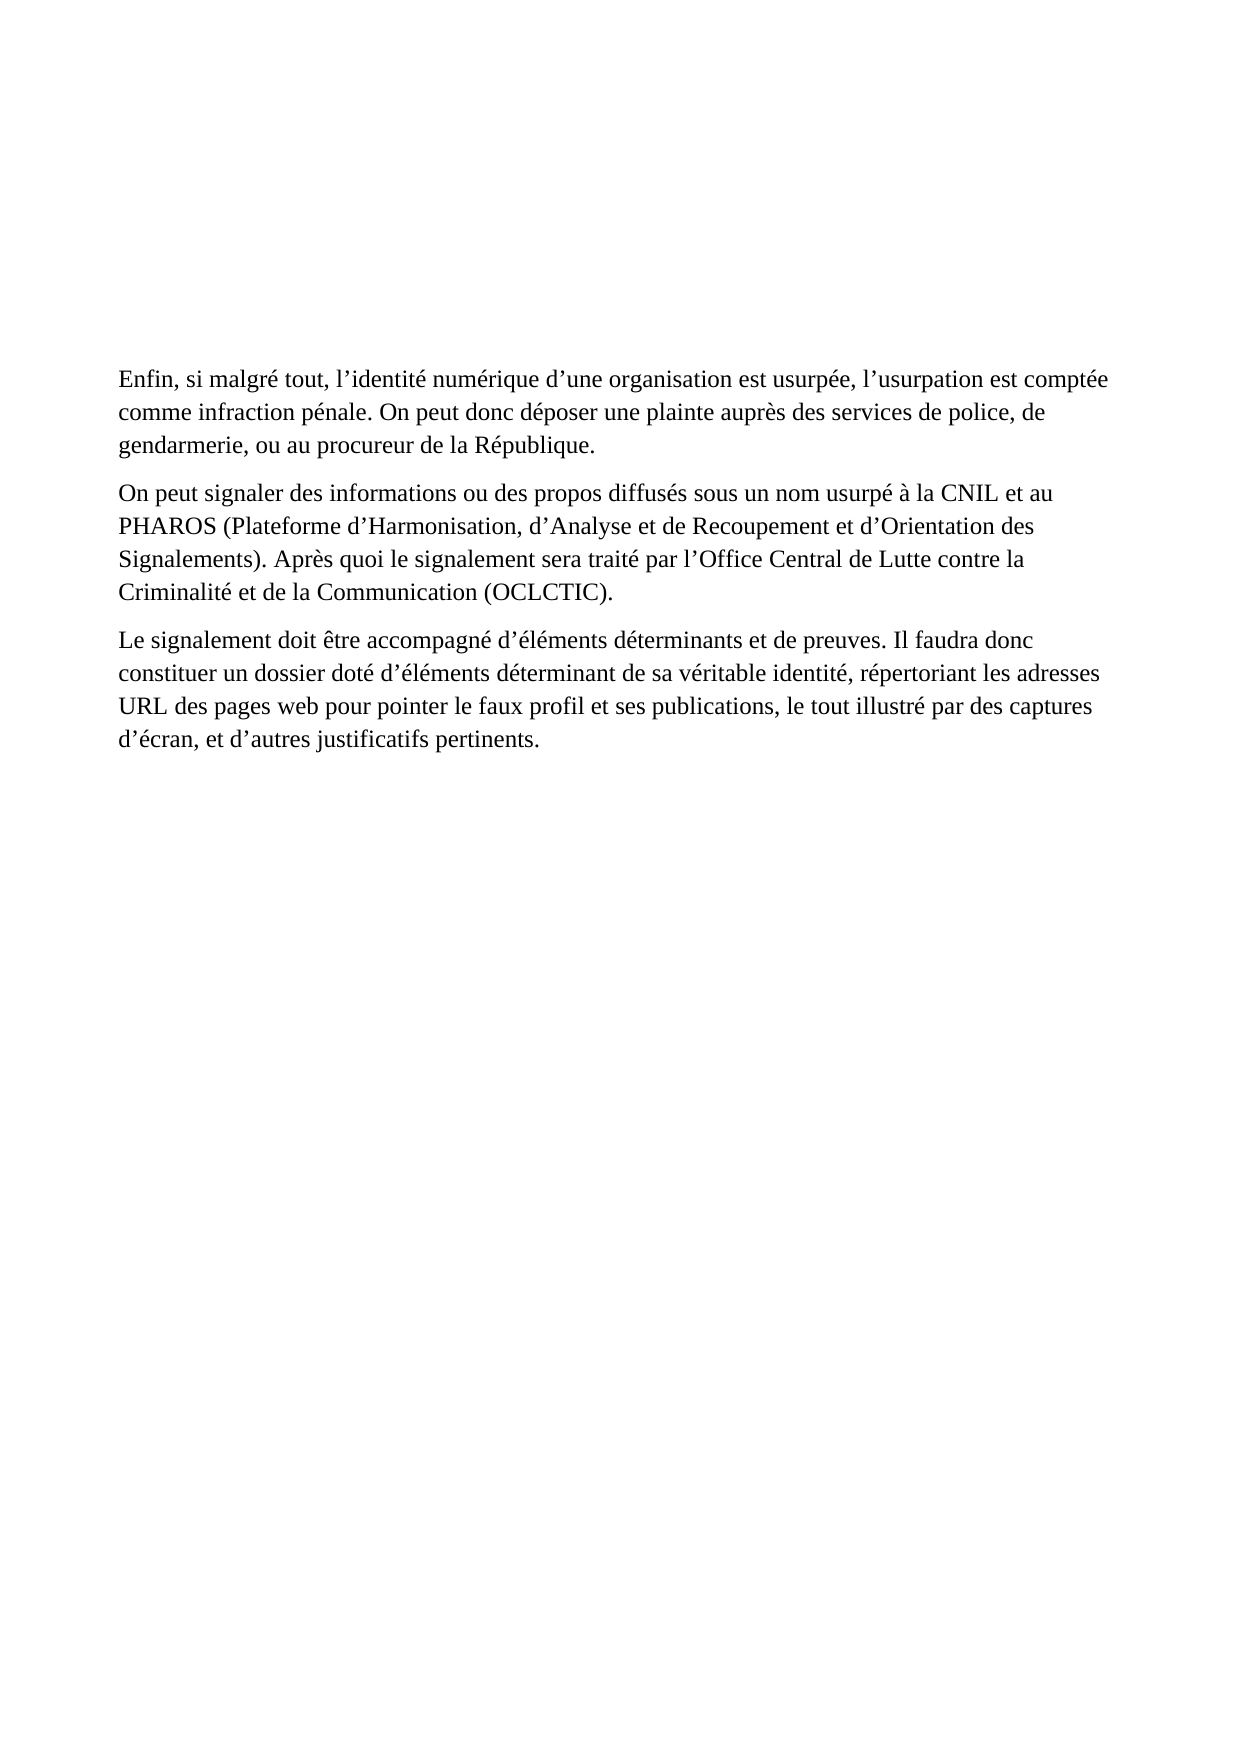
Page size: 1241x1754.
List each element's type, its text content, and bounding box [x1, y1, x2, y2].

text On peut signaler des informations ou des propos diffusés sous un nom usurpé à la CNIL et au PHAROS (Plateforme d’Harmonisation, d’Analyse et de Recoupement et d’Orientation des Signalements). Après quoi le signalement sera traité par l’Office Central de Lutte contre la Criminalité et de la Communication (OCLCTIC). [118, 478, 1122, 606]
text Le signalement doit être accompagné d’éléments déterminants et de preuves. Il faudra donc constituer un dossier doté d’éléments déterminant de sa véritable identité, répertoriant les adresses URL des pages web pour pointer le faux profil et ses publications, le tout illustré par des captures d’écran, et d’autres justificatifs pertinents. [118, 625, 1122, 753]
subtitle 5. Que faire en cas d’usurpation d’identité numérique ? [118, 261, 1122, 304]
text Enfin, si malgré tout, l’identité numérique d’une organisation est usurpée, l’usurpation est comptée comme infraction pénale. On peut donc déposer une plainte auprès des services de police, de gendarmerie, ou au procureur de la République. [118, 364, 1122, 459]
